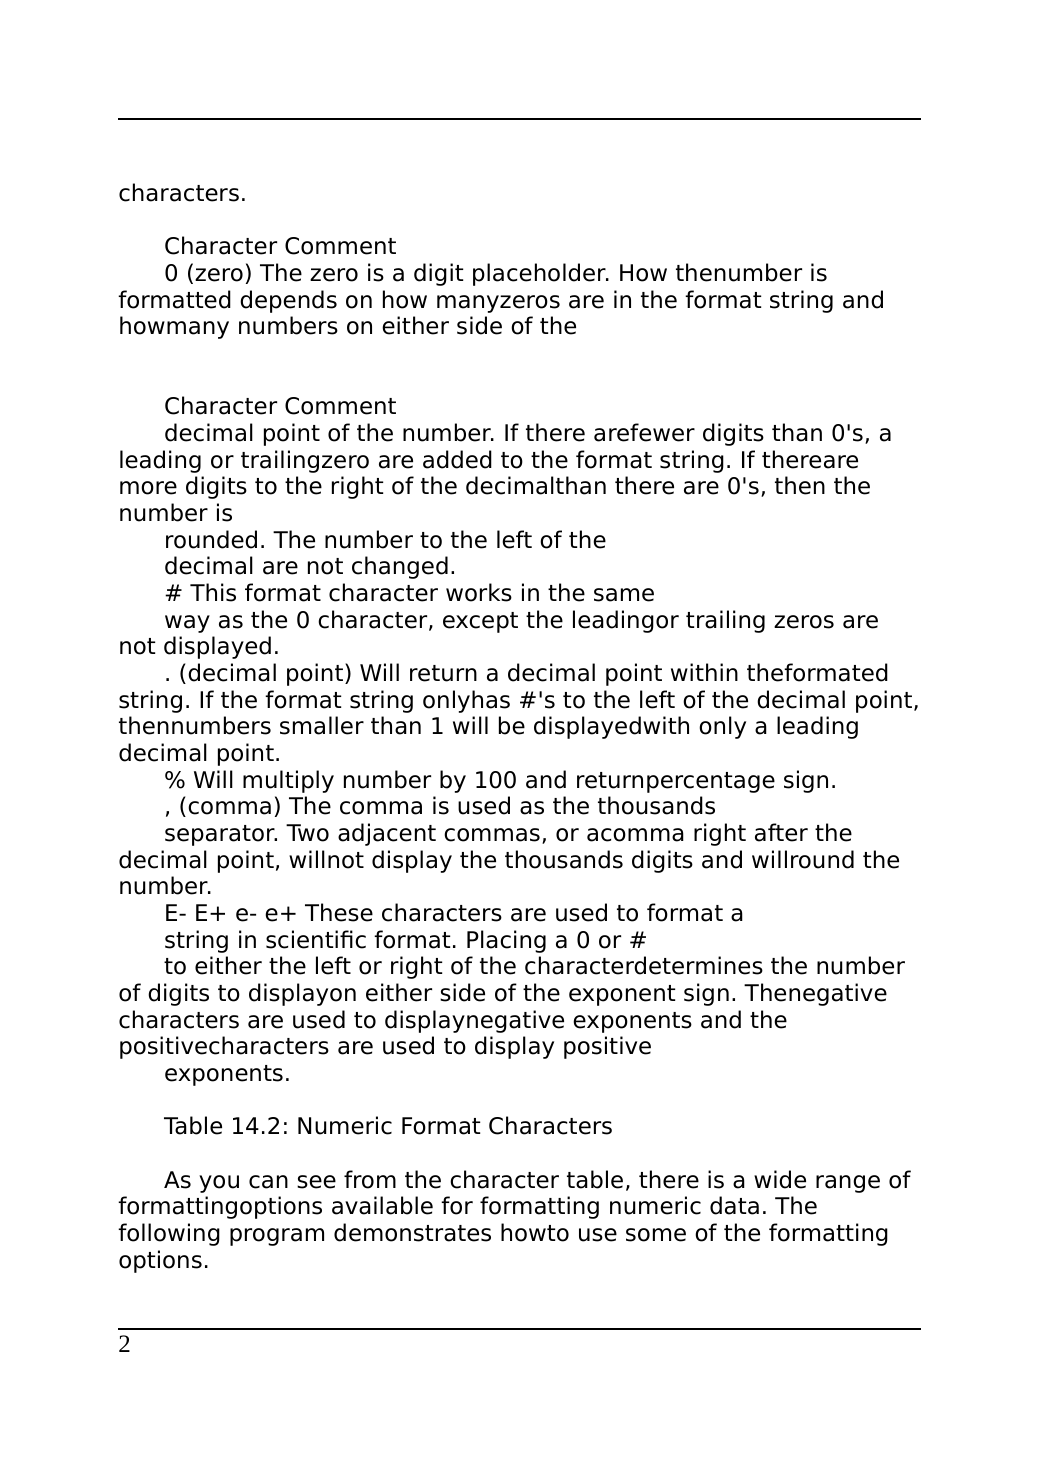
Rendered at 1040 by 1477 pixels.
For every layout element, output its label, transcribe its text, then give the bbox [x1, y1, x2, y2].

text 0 (zero) The zero is a digit placeholder. How thenumber is formatted depends on how manyzeros are in the format string and howmany numbers on either side of the [118, 260, 921, 340]
text # This format character works in the same [118, 580, 921, 607]
text , (comma) The comma is used as the thousands [118, 793, 921, 820]
text Table 14.2: Numeric Format Characters [118, 1113, 921, 1140]
text to either the left or right of the characterdetermines the number of digits to displayon either side of the exponent sign. Thenegative characters are used to displaynegative exponents and the positivecharacters are used to display positive [118, 953, 921, 1060]
text E- E+ e- e+ These characters are used to format a [118, 900, 921, 927]
text decimal point of the number. If there arefewer digits than 0's, a leading or trailingzero are added to the format string. If thereare more digits to the right of the decimalthan there are 0's, then the number is [118, 420, 921, 527]
text As you can see from the character table, there is a wide range of formattingoptions available for formatting numeric data. The following program demonstrates howto use some of the formatting options. [118, 1167, 921, 1273]
text . (decimal point) Will return a decimal point within theformated string. If the format string onlyhas #'s to the left of the decimal point, thennumbers smaller than 1 will be displayedwith only a leading decimal point. [118, 660, 921, 767]
text characters. [118, 180, 921, 207]
text Character Comment [118, 233, 921, 260]
text string in scientific format. Placing a 0 or # [118, 927, 921, 953]
text Character Comment [118, 393, 921, 420]
text decimal are not changed. [118, 553, 921, 580]
text way as the 0 character, except the leadingor trailing zeros are not displayed. [118, 607, 921, 660]
text rounded. The number to the left of the [118, 527, 921, 553]
text exponents. [118, 1060, 921, 1087]
text % Will multiply number by 100 and returnpercentage sign. [118, 767, 921, 793]
text separator. Two adjacent commas, or acomma right after the decimal point, willnot display the thousands digits and willround the number. [118, 820, 921, 900]
